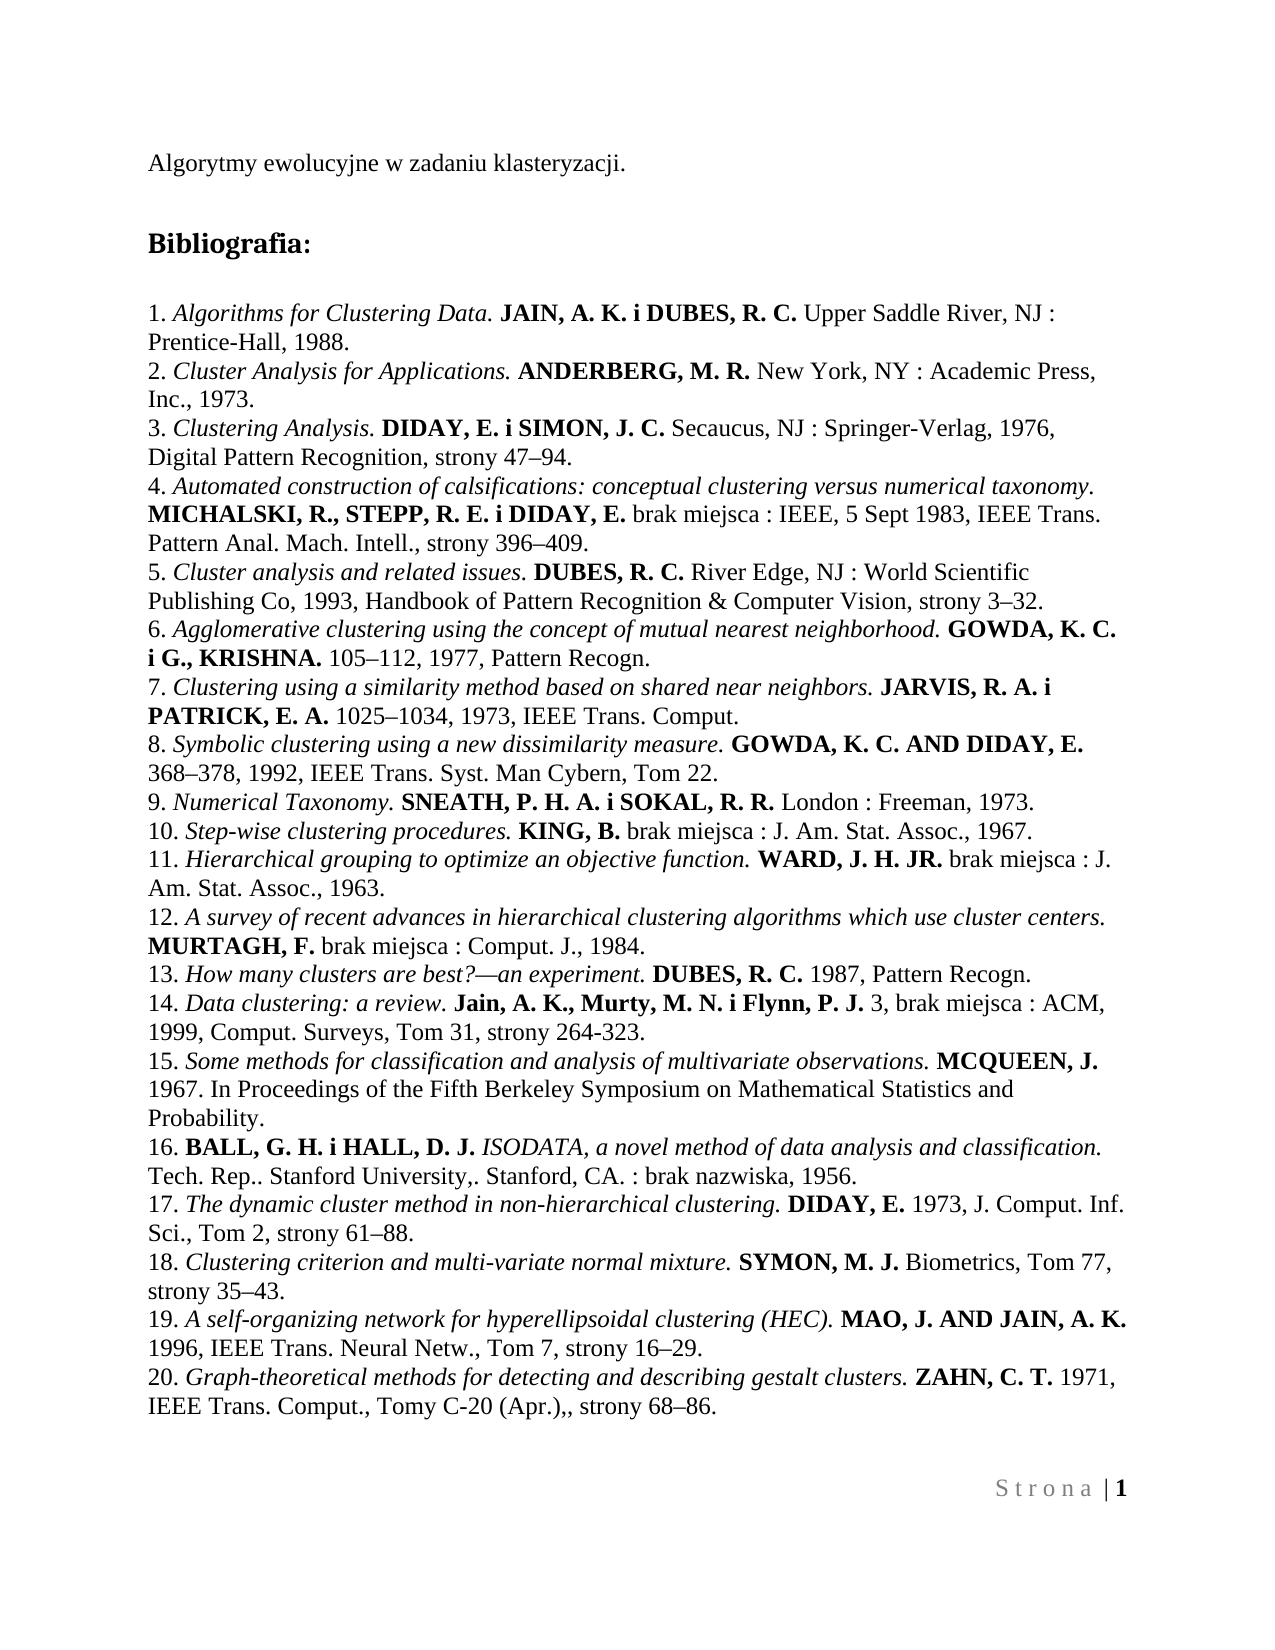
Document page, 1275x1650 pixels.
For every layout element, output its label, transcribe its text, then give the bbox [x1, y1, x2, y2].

subtitle Bibliografia: [148, 227, 1127, 261]
text 3. Clustering Analysis. DIDAY, E. i SIMON, J. C. Secaucus, NJ : Springer-Verlag, 1976, Digital Pattern Recognition, strony 47–94. [148, 413, 1127, 471]
text 19. A self-organizing network for hyperellipsoidal clustering (HEC). MAO, J. AND JAIN, A. K. 1996, IEEE Trans. Neural Netw., Tom 7, strony 16–29. [148, 1304, 1127, 1362]
text 16. BALL, G. H. i HALL, D. J. ISODATA, a novel method of data analysis and classification. Tech. Rep.. Stanford University,. Stanford, CA. : brak nazwiska, 1956. [148, 1132, 1127, 1189]
text 15. Some methods for classification and analysis of multivariate observations. MCQUEEN, J. 1967. In Proceedings of the Fifth Berkeley Symposium on Mathematical Statistics and Probability. [148, 1046, 1127, 1132]
text 7. Clustering using a similarity method based on shared near neighbors. JARVIS, R. A. i PATRICK, E. A. 1025–1034, 1973, IEEE Trans. Comput. [148, 672, 1127, 729]
text 12. A survey of recent advances in hierarchical clustering algorithms which use cluster centers. MURTAGH, F. brak miejsca : Comput. J., 1984. [148, 902, 1127, 959]
text 4. Automated construction of calsifications: conceptual clustering versus numerical taxonomy. MICHALSKI, R., STEPP, R. E. i DIDAY, E. brak miejsca : IEEE, 5 Sept 1983, IEEE Trans. Pattern Anal. Mach. Intell., strony 396–409. [148, 471, 1127, 557]
text 2. Cluster Analysis for Applications. ANDERBERG, M. R. New York, NY : Academic Press, Inc., 1973. [148, 356, 1127, 413]
text 18. Clustering criterion and multi-variate normal mixture. SYMON, M. J. Biometrics, Tom 77, strony 35–43. [148, 1247, 1127, 1304]
text 5. Cluster analysis and related issues. DUBES, R. C. River Edge, NJ : World Scientific Publishing Co, 1993, Handbook of Pattern Recognition & Computer Vision, strony 3–32. [148, 557, 1127, 614]
text 6. Agglomerative clustering using the concept of mutual nearest neighborhood. GOWDA, K. C. i G., KRISHNA. 105–112, 1977, Pattern Recogn. [148, 614, 1127, 672]
text 10. Step-wise clustering procedures. KING, B. brak miejsca : J. Am. Stat. Assoc., 1967. [148, 816, 1127, 844]
text 17. The dynamic cluster method in non-hierarchical clustering. DIDAY, E. 1973, J. Comput. Inf. Sci., Tom 2, strony 61–88. [148, 1189, 1127, 1247]
text 13. How many clusters are best?—an experiment. DUBES, R. C. 1987, Pattern Recogn. [148, 959, 1127, 988]
text 20. Graph-theoretical methods for detecting and describing gestalt clusters. ZAHN, C. T. 1971, IEEE Trans. Comput., Tomy C-20 (Apr.),, strony 68–86. [148, 1362, 1127, 1419]
text 8. Symbolic clustering using a new dissimilarity measure. GOWDA, K. C. AND DIDAY, E. 368–378, 1992, IEEE Trans. Syst. Man Cybern, Tom 22. [148, 729, 1127, 787]
text 11. Hierarchical grouping to optimize an objective function. WARD, J. H. JR. brak miejsca : J. Am. Stat. Assoc., 1963. [148, 844, 1127, 902]
text 14. Data clustering: a review. Jain, A. K., Murty, M. N. i Flynn, P. J. 3, brak miejsca : ACM, 1999, Comput. Surveys, Tom 31, strony 264-323. [148, 988, 1127, 1046]
text 1. Algorithms for Clustering Data. JAIN, A. K. i DUBES, R. C. Upper Saddle River, NJ : Prentice-Hall, 1988. [148, 298, 1127, 356]
text 9. Numerical Taxonomy. SNEATH, P. H. A. i SOKAL, R. R. London : Freeman, 1973. [148, 787, 1127, 816]
